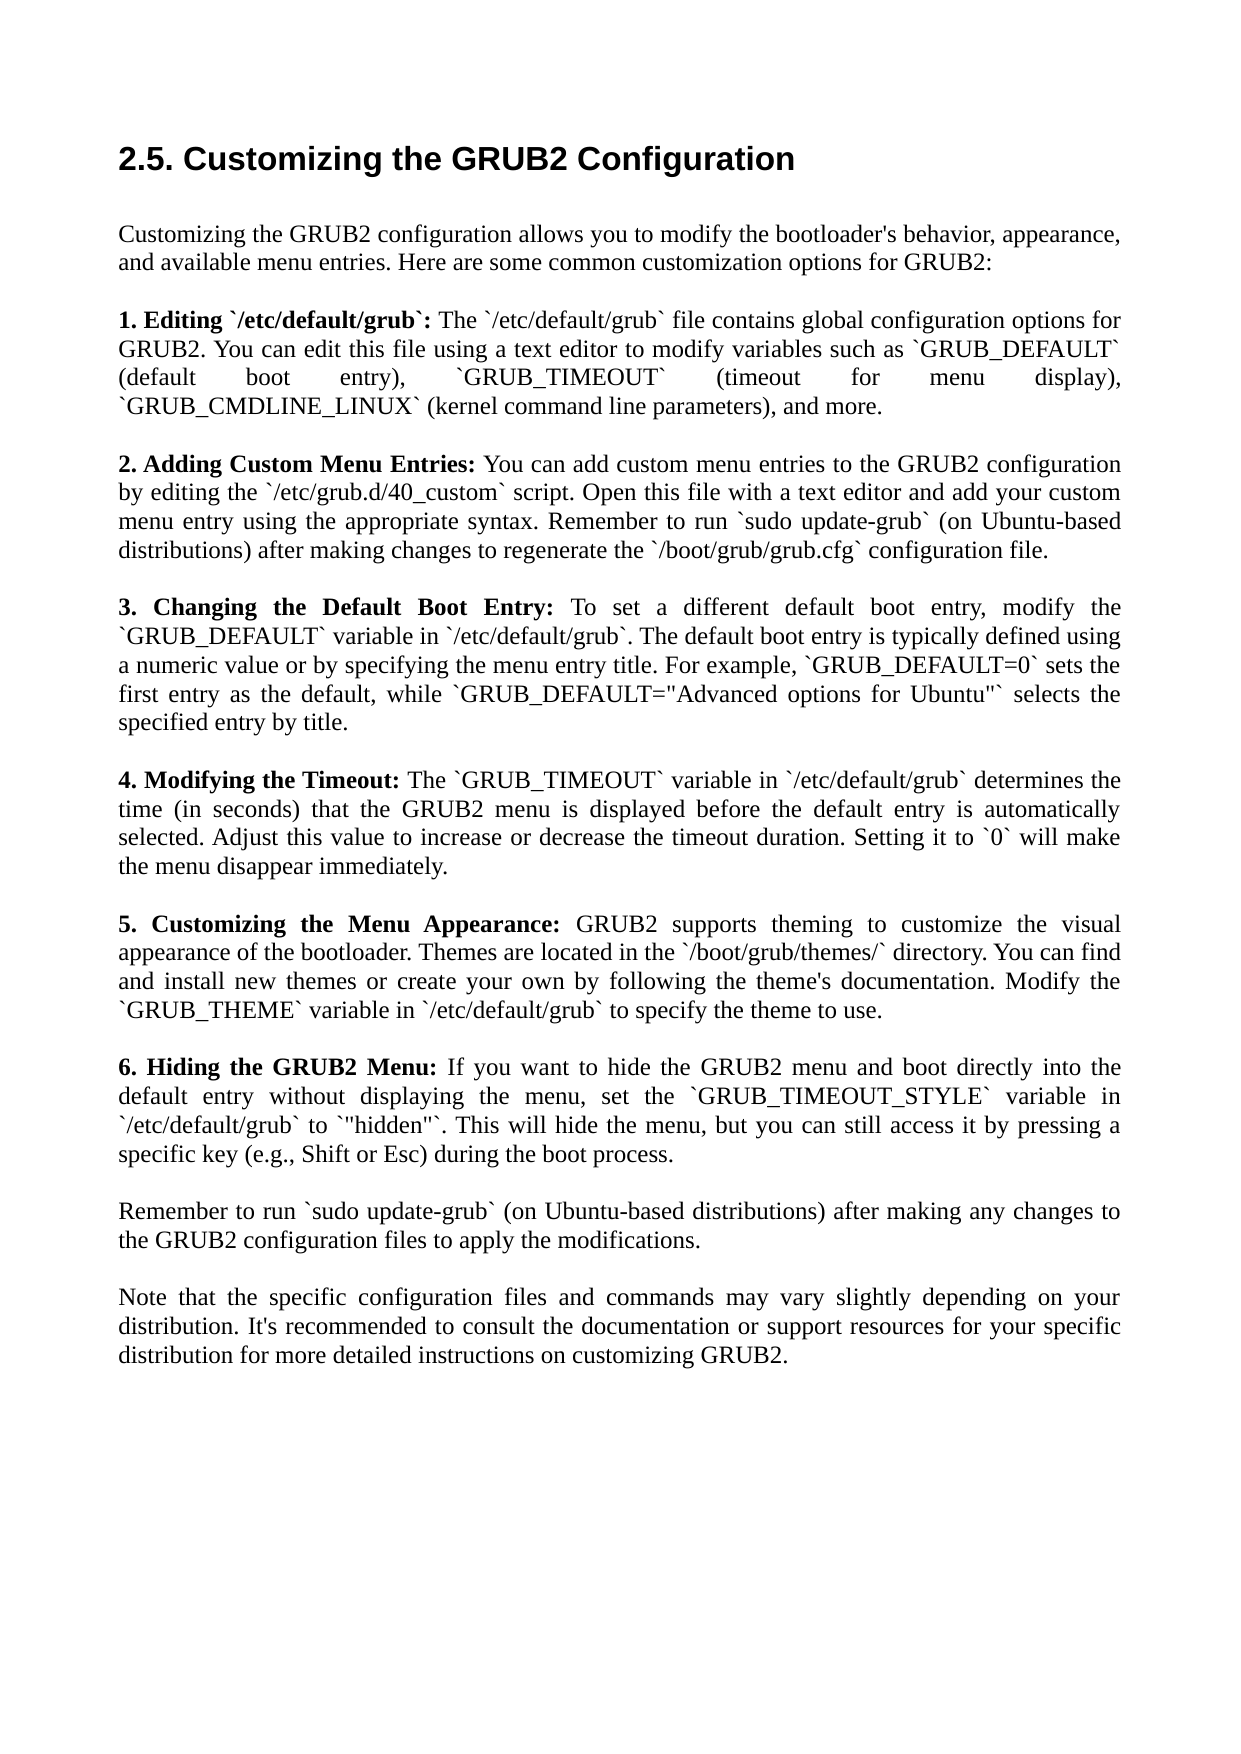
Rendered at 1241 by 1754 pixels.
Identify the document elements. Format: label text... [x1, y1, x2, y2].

text 1. Editing `/etc/default/grub`: The `/etc/default/grub` file contains global configuration options for GRUB2. You can edit this file using a text editor to modify variables such as `GRUB_DEFAULT` (default boot entry), `GRUB_TIMEOUT` (timeout for menu display), `GRUB_CMDLINE_LINUX` (kernel command line parameters), and more. [118, 305, 1122, 420]
text 6. Hiding the GRUB2 Menu: If you want to hide the GRUB2 menu and boot directly into the default entry without displaying the menu, set the `GRUB_TIMEOUT_STYLE` variable in `/etc/default/grub` to `"hidden"`. This will hide the menu, but you can still access it by pressing a specific key (e.g., Shift or Esc) during the boot process. [118, 1052, 1122, 1167]
text Note that the specific configuration files and commands may vary slightly depending on your distribution. It's recommended to consult the documentation or support resources for your specific distribution for more detailed instructions on customizing GRUB2. [118, 1282, 1122, 1369]
text 4. Modifying the Timeout: The `GRUB_TIMEOUT` variable in `/etc/default/grub` determines the time (in seconds) that the GRUB2 menu is displayed before the default entry is automatically selected. Adjust this value to increase or decrease the timeout duration. Setting it to `0` will make the menu disappear immediately. [118, 765, 1122, 880]
text Customizing the GRUB2 configuration allows you to modify the bootloader's behavior, appearance, and available menu entries. Here are some common customization options for GRUB2: [118, 219, 1122, 276]
text Remember to run `sudo update-grub` (on Ubuntu-based distributions) after making any changes to the GRUB2 configuration files to apply the modifications. [118, 1196, 1122, 1254]
text 3. Changing the Default Boot Entry: To set a different default boot entry, modify the `GRUB_DEFAULT` variable in `/etc/default/grub`. The default boot entry is typically defined using a numeric value or by specifying the menu entry title. For example, `GRUB_DEFAULT=0` sets the first entry as the default, while `GRUB_DEFAULT="Advanced options for Ubuntu"` selects the specified entry by title. [118, 592, 1122, 736]
text 5. Customizing the Menu Appearance: GRUB2 supports theming to customize the visual appearance of the bootloader. Themes are located in the `/boot/grub/themes/` directory. You can find and install new themes or create your own by following the theme's documentation. Modify the `GRUB_THEME` variable in `/etc/default/grub` to specify the theme to use. [118, 909, 1122, 1024]
subtitle 2.5. Customizing the GRUB2 Configuration [118, 139, 1122, 177]
text 2. Adding Custom Menu Entries: You can add custom menu entries to the GRUB2 configuration by editing the `/etc/grub.d/40_custom` script. Open this file with a text editor and add your custom menu entry using the appropriate syntax. Remember to run `sudo update-grub` (on Ubuntu-based distributions) after making changes to regenerate the `/boot/grub/grub.cfg` configuration file. [118, 449, 1122, 564]
